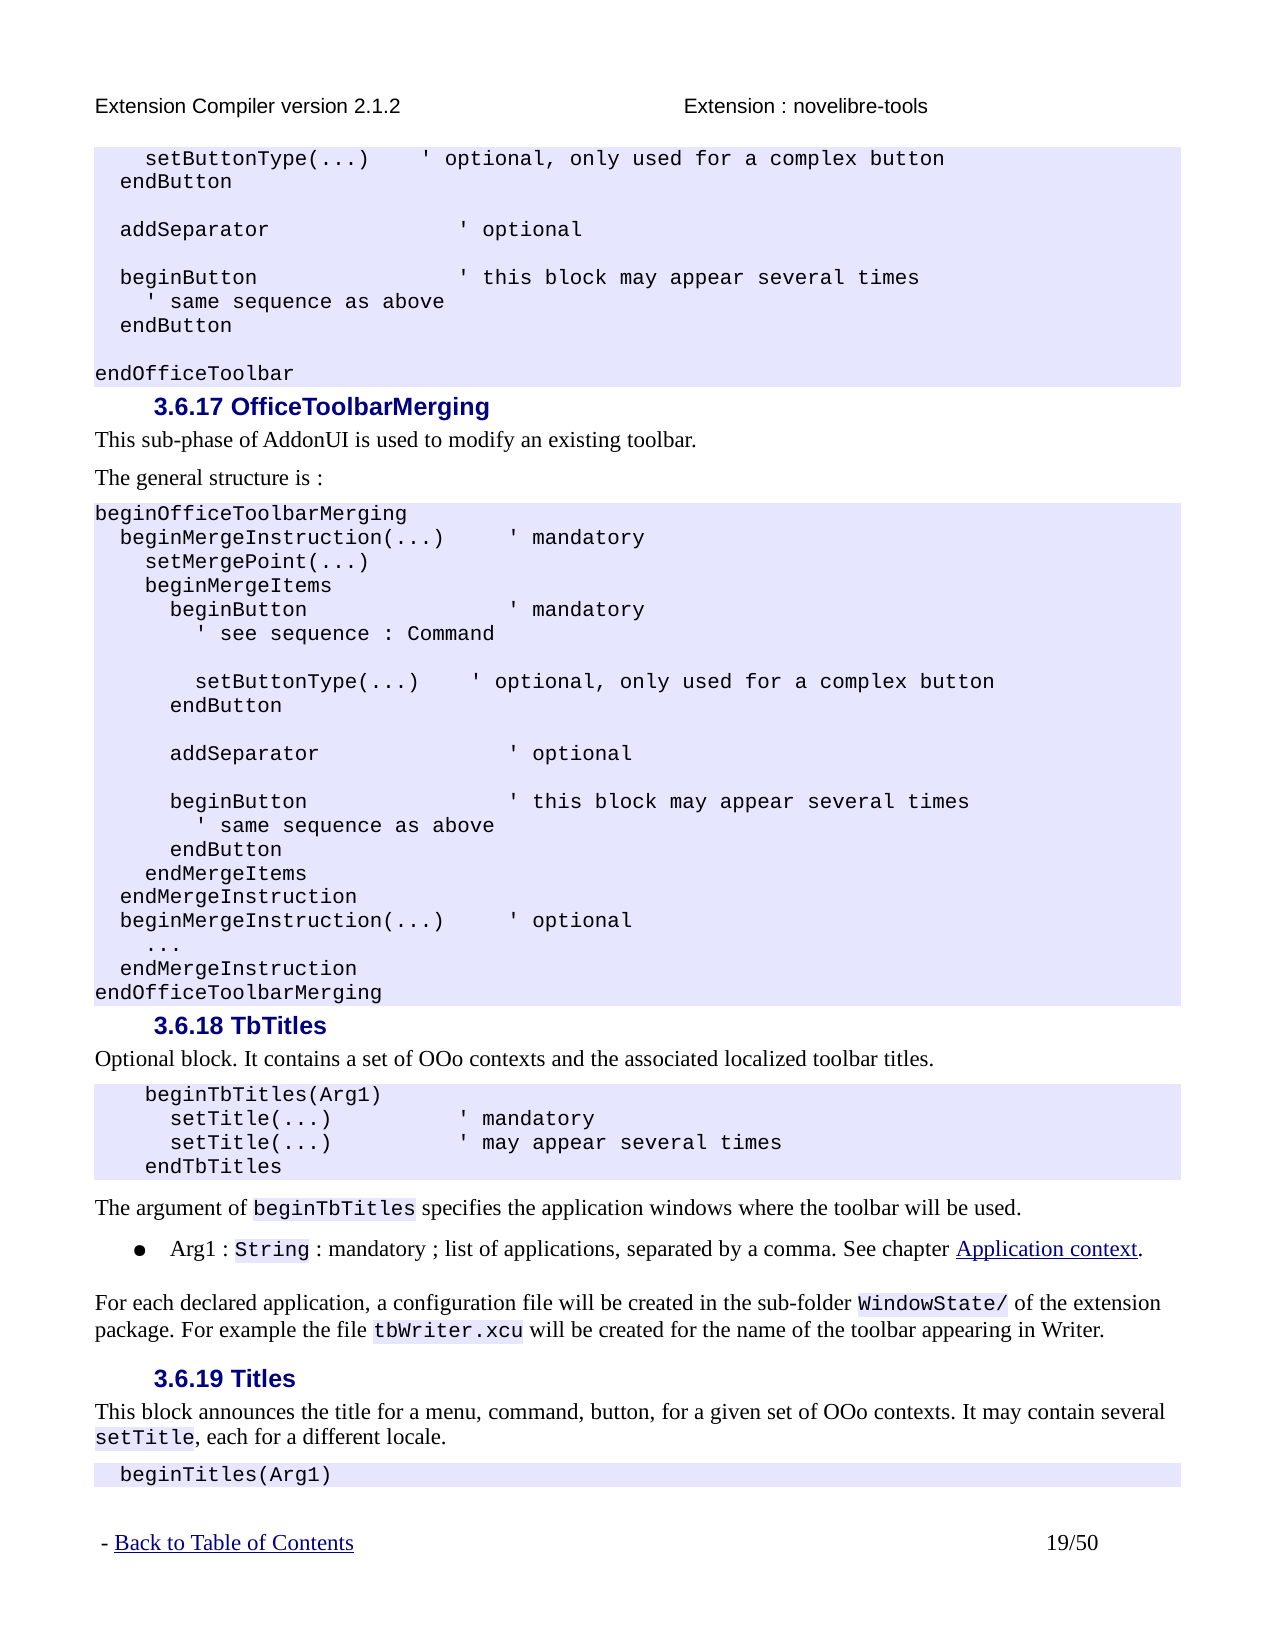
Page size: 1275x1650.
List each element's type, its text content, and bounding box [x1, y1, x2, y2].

text ' see sequence : Command [94, 623, 1181, 647]
text This sub-phase of AddonUI is used to modify an existing toolbar. [94, 427, 1181, 452]
text beginMergeInstruction(...) ' optional [94, 910, 1181, 934]
text The general structure is : [94, 465, 1181, 491]
text beginButton ' mandatory [94, 599, 1181, 623]
text beginMergeItems [94, 575, 1181, 599]
text beginTitles(Arg1) [94, 1463, 1181, 1487]
text addSeparator ' optional [94, 219, 1181, 243]
text setMergePoint(...) [94, 551, 1181, 575]
text endTbTitles [94, 1156, 1181, 1180]
text setButtonType(...) ' optional, only used for a complex button [94, 147, 1181, 171]
text addSeparator ' optional [94, 743, 1181, 767]
text ' same sequence as above [94, 291, 1181, 315]
text This block announces the title for a menu, command, button, for a given set of OOo contexts. It may contain several setTitle, each for a different locale. [94, 1398, 1181, 1451]
text beginMergeInstruction(...) ' mandatory [94, 527, 1181, 551]
text setTitle(...) ' mandatory [94, 1108, 1181, 1132]
text endMergeInstruction [94, 958, 1181, 982]
subtitle OfficeToolbarMerging [153, 393, 1181, 421]
text endMergeInstruction [94, 886, 1181, 910]
text endButton [94, 838, 1181, 862]
text endButton [94, 695, 1181, 719]
text The argument of beginTbTitles specifies the application windows where the toolbar will be used. [94, 1194, 1181, 1221]
text beginOfficeToolbarMerging [94, 503, 1181, 527]
text endButton [94, 171, 1181, 195]
text ' same sequence as above [94, 814, 1181, 838]
list Arg1 : String : mandatory ; list of applications, separated by a comma. See chapter Application context. [132, 1236, 1181, 1263]
text endMergeItems [94, 862, 1181, 886]
text Optional block. It contains a set of OOo contexts and the associated localized toolbar titles. [94, 1046, 1181, 1072]
text ... [94, 934, 1181, 958]
text setButtonType(...) ' optional, only used for a complex button [94, 671, 1181, 695]
text beginButton ' this block may appear several times [94, 267, 1181, 291]
text beginTbTitles(Arg1) [94, 1084, 1181, 1108]
text setTitle(...) ' may appear several times [94, 1132, 1181, 1156]
text beginButton ' this block may appear several times [94, 791, 1181, 814]
subtitle TbTitles [153, 1012, 1181, 1040]
text For each declared application, a configuration file will be created in the sub-folder WindowState/ of the extension package. For example the file tbWriter.xcu will be created for the name of the toolbar appearing in Writer. [94, 1290, 1181, 1344]
subtitle Titles [153, 1364, 1181, 1393]
text endButton [94, 315, 1181, 339]
text endOfficeToolbar [94, 363, 1181, 387]
text endOfficeToolbarMerging [94, 982, 1181, 1006]
